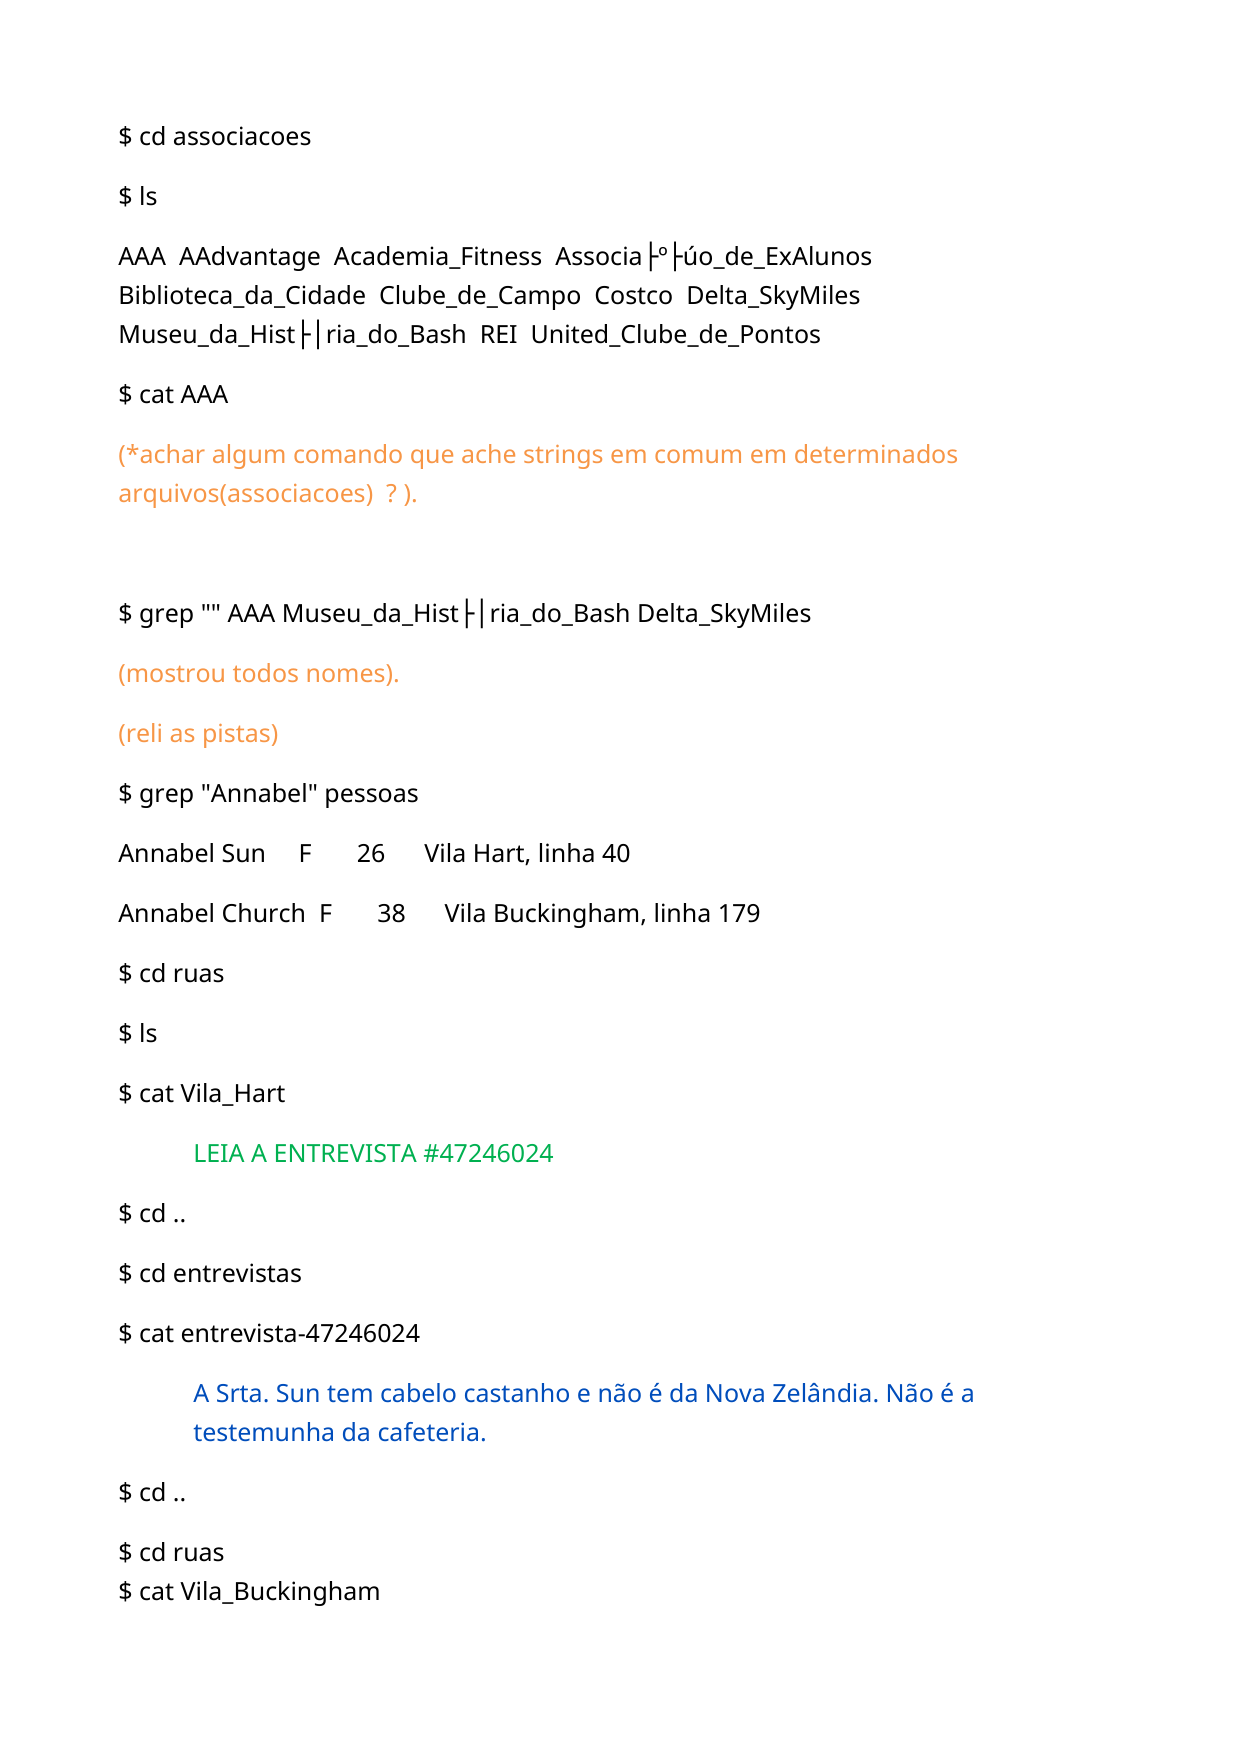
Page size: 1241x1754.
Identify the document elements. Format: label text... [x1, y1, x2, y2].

text $ grep "" AAA Museu_da_Hist├│ria_do_Bash Delta_SkyMiles [118, 596, 1122, 630]
text $ grep "Annabel" pessoas [118, 776, 1122, 810]
text $ cat AAA [118, 376, 1122, 411]
text $ cd ruas [118, 956, 1122, 990]
text $ cd entrevistas [118, 1256, 1122, 1290]
text Annabel Sun F 26 Vila Hart, linha 40 [118, 836, 1122, 870]
text (*achar algum comando que ache strings em comum em determinados arquivos(associacoes) ? ). [118, 436, 1122, 510]
text $ cd .. [118, 1196, 1122, 1230]
text (reli as pistas) [118, 716, 1122, 750]
text LEIA A ENTREVISTA #47246024 [193, 1136, 1122, 1170]
text $ cd associacoes [118, 118, 1122, 152]
text Annabel Church F 38 Vila Buckingham, linha 179 [118, 896, 1122, 930]
text (mostrou todos nomes). [118, 656, 1122, 690]
text $ cd .. [118, 1475, 1122, 1509]
text $ cat Vila_Hart [118, 1076, 1122, 1110]
text $ cat entrevista-47246024 [118, 1316, 1122, 1350]
text AAA AAdvantage Academia_Fitness Associa├º├úo_de_ExAlunos Biblioteca_da_Cidade Clube_de_Campo Costco Delta_SkyMiles Museu_da_Hist├│ria_do_Bash REI United_Clube_de_Pontos [118, 238, 1122, 351]
text $ cd ruas $ cat Vila_Buckingham [118, 1535, 1122, 1608]
text $ ls [118, 178, 1122, 212]
text A Srta. Sun tem cabelo castanho e não é da Nova Zelândia. Não é a testemunha da cafeteria. [193, 1376, 1122, 1449]
text $ ls [118, 1016, 1122, 1050]
